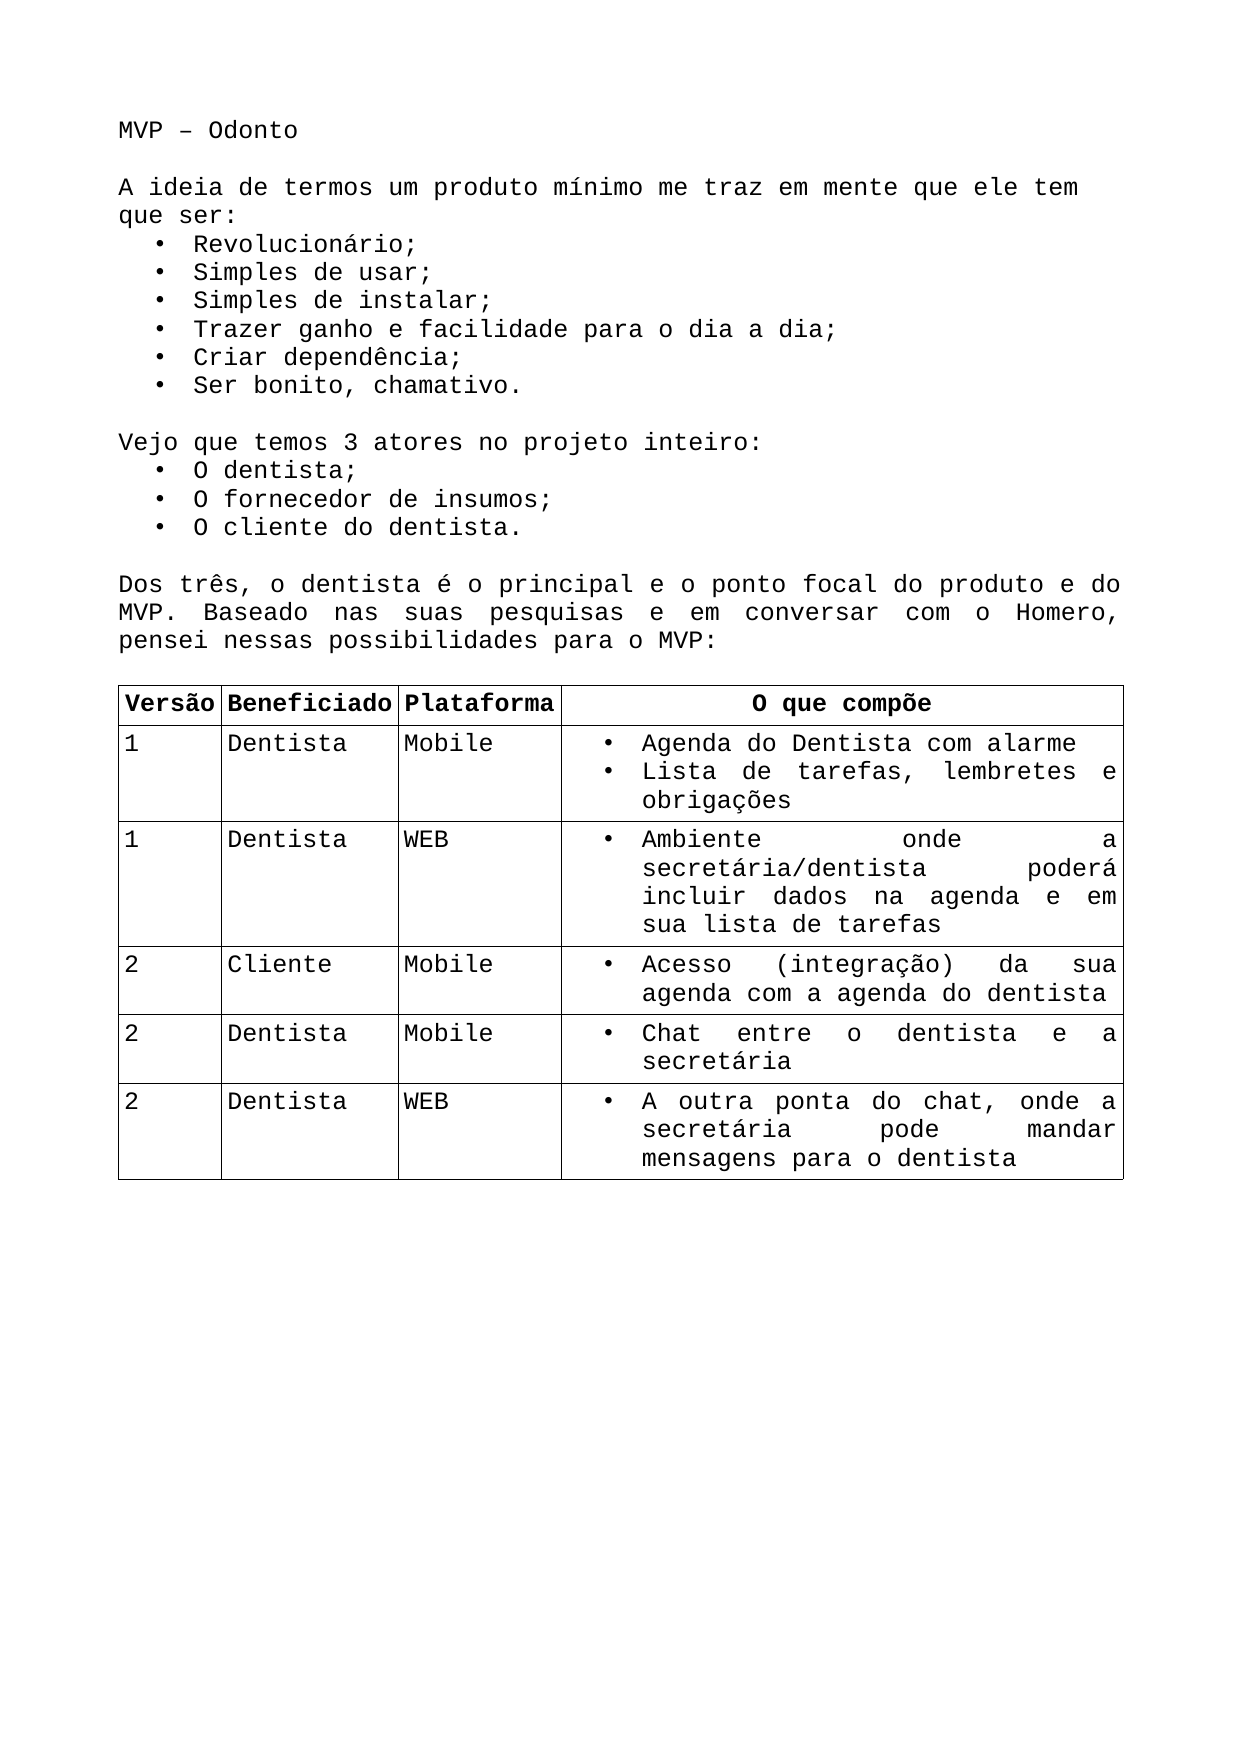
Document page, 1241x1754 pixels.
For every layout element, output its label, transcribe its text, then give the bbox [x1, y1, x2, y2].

list O cliente do dentista. [156, 515, 1122, 543]
list Ser bonito, chamativo. [156, 373, 1122, 401]
table_cell WEB [399, 1084, 561, 1179]
table_header Plataforma [399, 686, 561, 725]
list Simples de usar; [156, 260, 1122, 288]
table_cell 2 [119, 1084, 221, 1179]
list O dentista; [156, 458, 1122, 486]
table_cell Mobile [399, 726, 561, 821]
table_cell Dentista [222, 726, 398, 821]
table_cell 2 [119, 1015, 221, 1083]
table_cell 1 [119, 726, 221, 821]
text A ideia de termos um produto mínimo me traz em mente que ele tem que ser: [118, 175, 1122, 231]
table_cell 2 [119, 947, 221, 1014]
table_header O que compõe [562, 686, 1123, 725]
list Revolucionário; [156, 231, 1122, 260]
table_cell Chat entre o dentista e a secretária [562, 1015, 1123, 1083]
table_cell 1 [119, 822, 221, 946]
list Criar dependência; [156, 345, 1122, 373]
text MVP – Odonto [118, 118, 1122, 146]
list Trazer ganho e facilidade para o dia a dia; [156, 316, 1122, 345]
text Vejo que temos 3 atores no projeto inteiro: [118, 430, 1122, 458]
table_header Versão [119, 686, 221, 725]
list Simples de instalar; [156, 288, 1122, 316]
table_cell Mobile [399, 947, 561, 1014]
table_cell Dentista [222, 822, 398, 946]
table_cell A outra ponta do chat, onde a secretária pode mandar mensagens para o dentista [562, 1084, 1123, 1179]
text Dos três, o dentista é o principal e o ponto focal do produto e do MVP. Baseado nas suas pesquisas e em conversar com o Homero, pensei nessas possibilidades para o MVP: [118, 571, 1122, 656]
table_cell WEB [399, 822, 561, 946]
table_cell Dentista [222, 1015, 398, 1083]
list O fornecedor de insumos; [156, 486, 1122, 515]
table_cell Agenda do Dentista com alarme Lista de tarefas, lembretes e obrigações [562, 726, 1123, 821]
table_header Beneficiado [222, 686, 398, 725]
table_cell Dentista [222, 1084, 398, 1179]
table_cell Cliente [222, 947, 398, 1014]
table_cell Mobile [399, 1015, 561, 1083]
table_cell Acesso (integração) da sua agenda com a agenda do dentista [562, 947, 1123, 1014]
table_cell Ambiente onde a secretária/dentista poderá incluir dados na agenda e em sua lista de tarefas [562, 822, 1123, 946]
